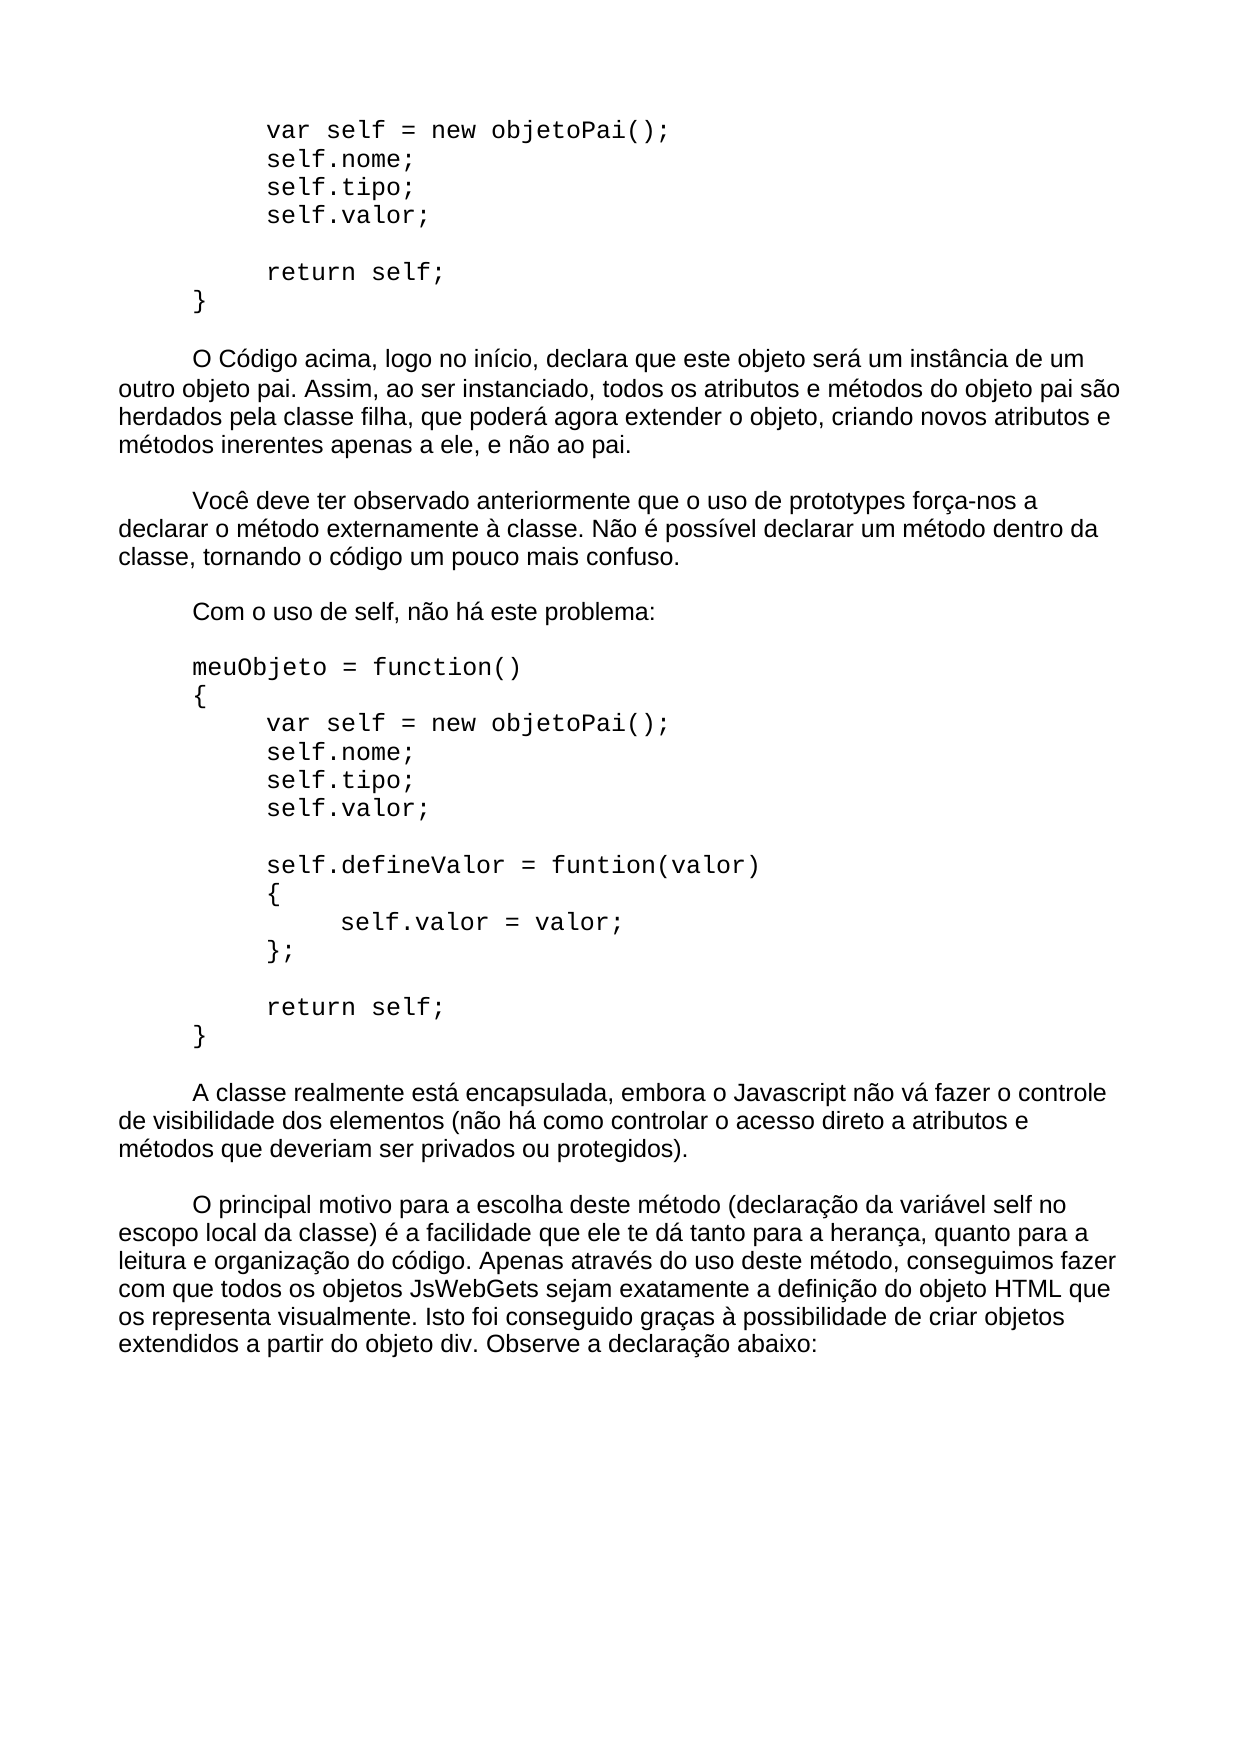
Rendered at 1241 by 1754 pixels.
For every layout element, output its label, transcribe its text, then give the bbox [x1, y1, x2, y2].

text var self = new objetoPai(); [118, 711, 1122, 739]
text } [118, 288, 1122, 316]
text self.defineValor = funtion(valor) [118, 852, 1122, 881]
text self.nome; [118, 146, 1122, 175]
text self.valor = valor; [118, 909, 1122, 937]
text self.nome; [118, 739, 1122, 767]
text A classe realmente está encapsulada, embora o Javascript não vá fazer o controle de visibilidade dos elementos (não há como controlar o acesso direto a atributos e métodos que deveriam ser privados ou protegidos). [118, 1079, 1122, 1163]
text self.valor; [118, 203, 1122, 231]
text O principal motivo para a escolha deste método (declaração da variável self no escopo local da classe) é a facilidade que ele te dá tanto para a herança, quanto para a leitura e organização do código. Apenas através do uso deste método, conseguimos fazer com que todos os objetos JsWebGets sejam exatamente a definição do objeto HTML que os representa visualmente. Isto foi conseguido graças à possibilidade de criar objetos extendidos a partir do objeto div. Observe a declaração abaixo: [118, 1191, 1122, 1358]
text meuObjeto = function() [118, 654, 1122, 682]
text { [118, 682, 1122, 711]
text }; [118, 937, 1122, 966]
text O Código acima, logo no início, declara que este objeto será um instância de um outro objeto pai. Assim, ao ser instanciado, todos os atributos e métodos do objeto pai são herdados pela classe filha, que poderá agora extender o objeto, criando novos atributos e métodos inerentes apenas a ele, e não ao pai. [118, 345, 1122, 459]
text return self; [118, 260, 1122, 288]
text var self = new objetoPai(); [118, 118, 1122, 146]
text Você deve ter observado anteriormente que o uso de prototypes força-nos a declarar o método externamente à classe. Não é possível declarar um método dentro da classe, tornando o código um pouco mais confuso. [118, 487, 1122, 570]
text self.tipo; [118, 767, 1122, 796]
text } [118, 1022, 1122, 1051]
text self.tipo; [118, 175, 1122, 203]
text self.valor; [118, 796, 1122, 824]
text return self; [118, 994, 1122, 1022]
text { [118, 881, 1122, 909]
text Com o uso de self, não há este problema: [118, 598, 1122, 626]
